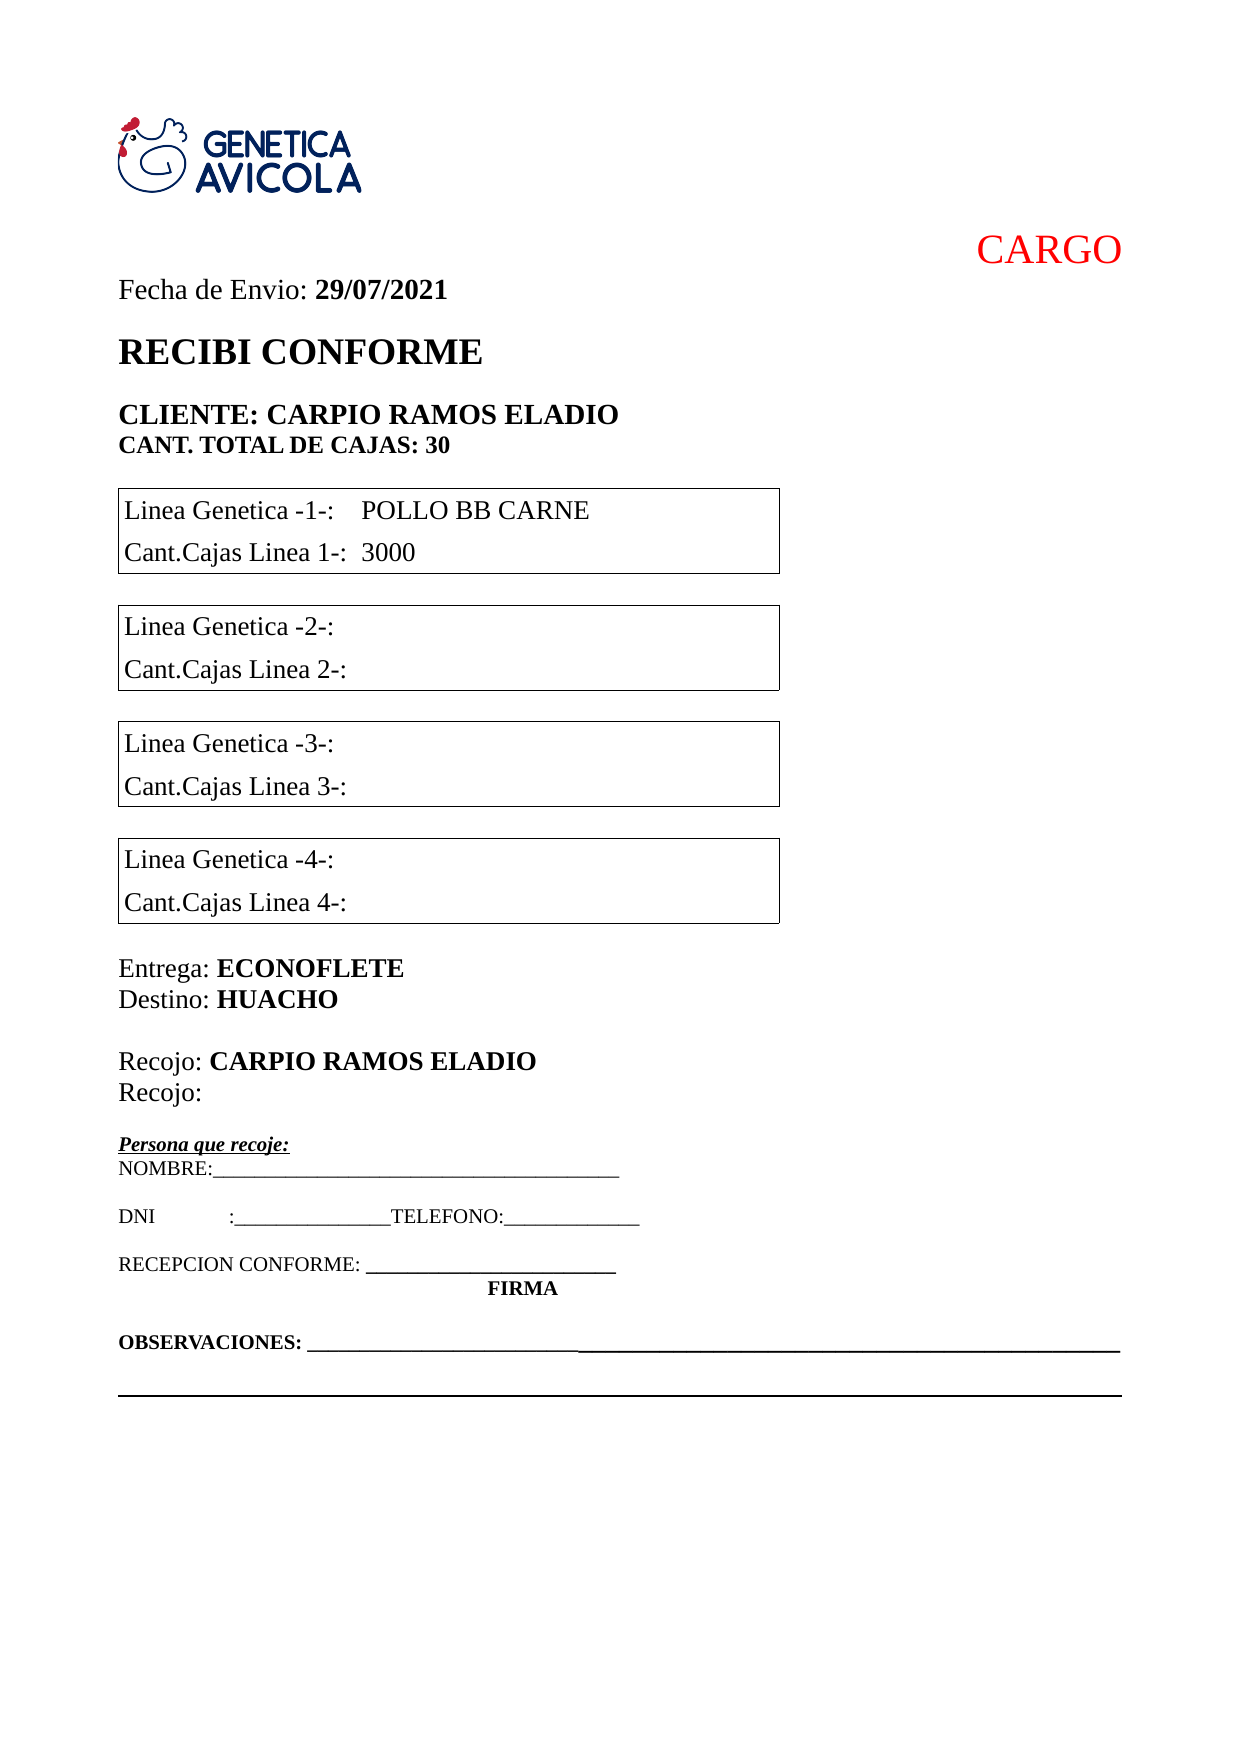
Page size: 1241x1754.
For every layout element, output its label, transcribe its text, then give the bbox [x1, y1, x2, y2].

text RECEPCION CONFORME: ________________________ [118, 1252, 1122, 1276]
text OBSERVACIONES: __________________________________________________________________ [118, 1324, 1122, 1355]
table_cell [118, 574, 356, 604]
table_cell [356, 807, 779, 838]
table_header POLLO BB CARNE [356, 489, 779, 531]
text RECIBI CONFORME [118, 330, 1122, 373]
table_header Linea Genetica -1-: [119, 489, 356, 531]
table_cell Cant.Cajas Linea 2-: [119, 647, 356, 690]
text Recojo: [118, 1076, 1122, 1108]
picture [117, 117, 362, 193]
table_cell [356, 839, 779, 880]
table_cell 3000 [356, 531, 779, 573]
text Persona que recoje: [118, 1132, 1122, 1156]
table_cell [356, 764, 779, 806]
table_cell Linea Genetica -3-: [119, 722, 356, 764]
text CARGO [118, 224, 1122, 272]
table_cell [356, 647, 779, 690]
text NOMBRE:_______________________________________ [118, 1156, 1122, 1180]
table_cell Linea Genetica -2-: [119, 606, 356, 647]
table_cell [356, 691, 779, 721]
text Recojo: CARPIO RAMOS ELADIO [118, 1045, 1122, 1076]
table_cell [356, 574, 779, 604]
text Destino: HUACHO [118, 983, 1122, 1014]
table_cell Cant.Cajas Linea 3-: [119, 764, 356, 806]
table_cell Cant.Cajas Linea 4-: [119, 880, 356, 923]
table_cell [356, 722, 779, 764]
text DNI :_______________TELEFONO:_____________ [118, 1204, 1122, 1228]
table_cell Linea Genetica -4-: [119, 839, 356, 880]
table_cell [118, 691, 356, 721]
text FIRMA [118, 1276, 1122, 1300]
text Entrega: ECONOFLETE [118, 952, 1122, 983]
table_cell [118, 807, 356, 838]
table_cell [356, 880, 779, 923]
text CLIENTE: CARPIO RAMOS ELADIO [118, 397, 1122, 431]
text Fecha de Envio: 29/07/2021 [118, 272, 1122, 306]
table_cell Cant.Cajas Linea 1-: [119, 531, 356, 573]
table_cell [356, 606, 779, 647]
text CANT. TOTAL DE CAJAS: 30 [118, 431, 1122, 459]
